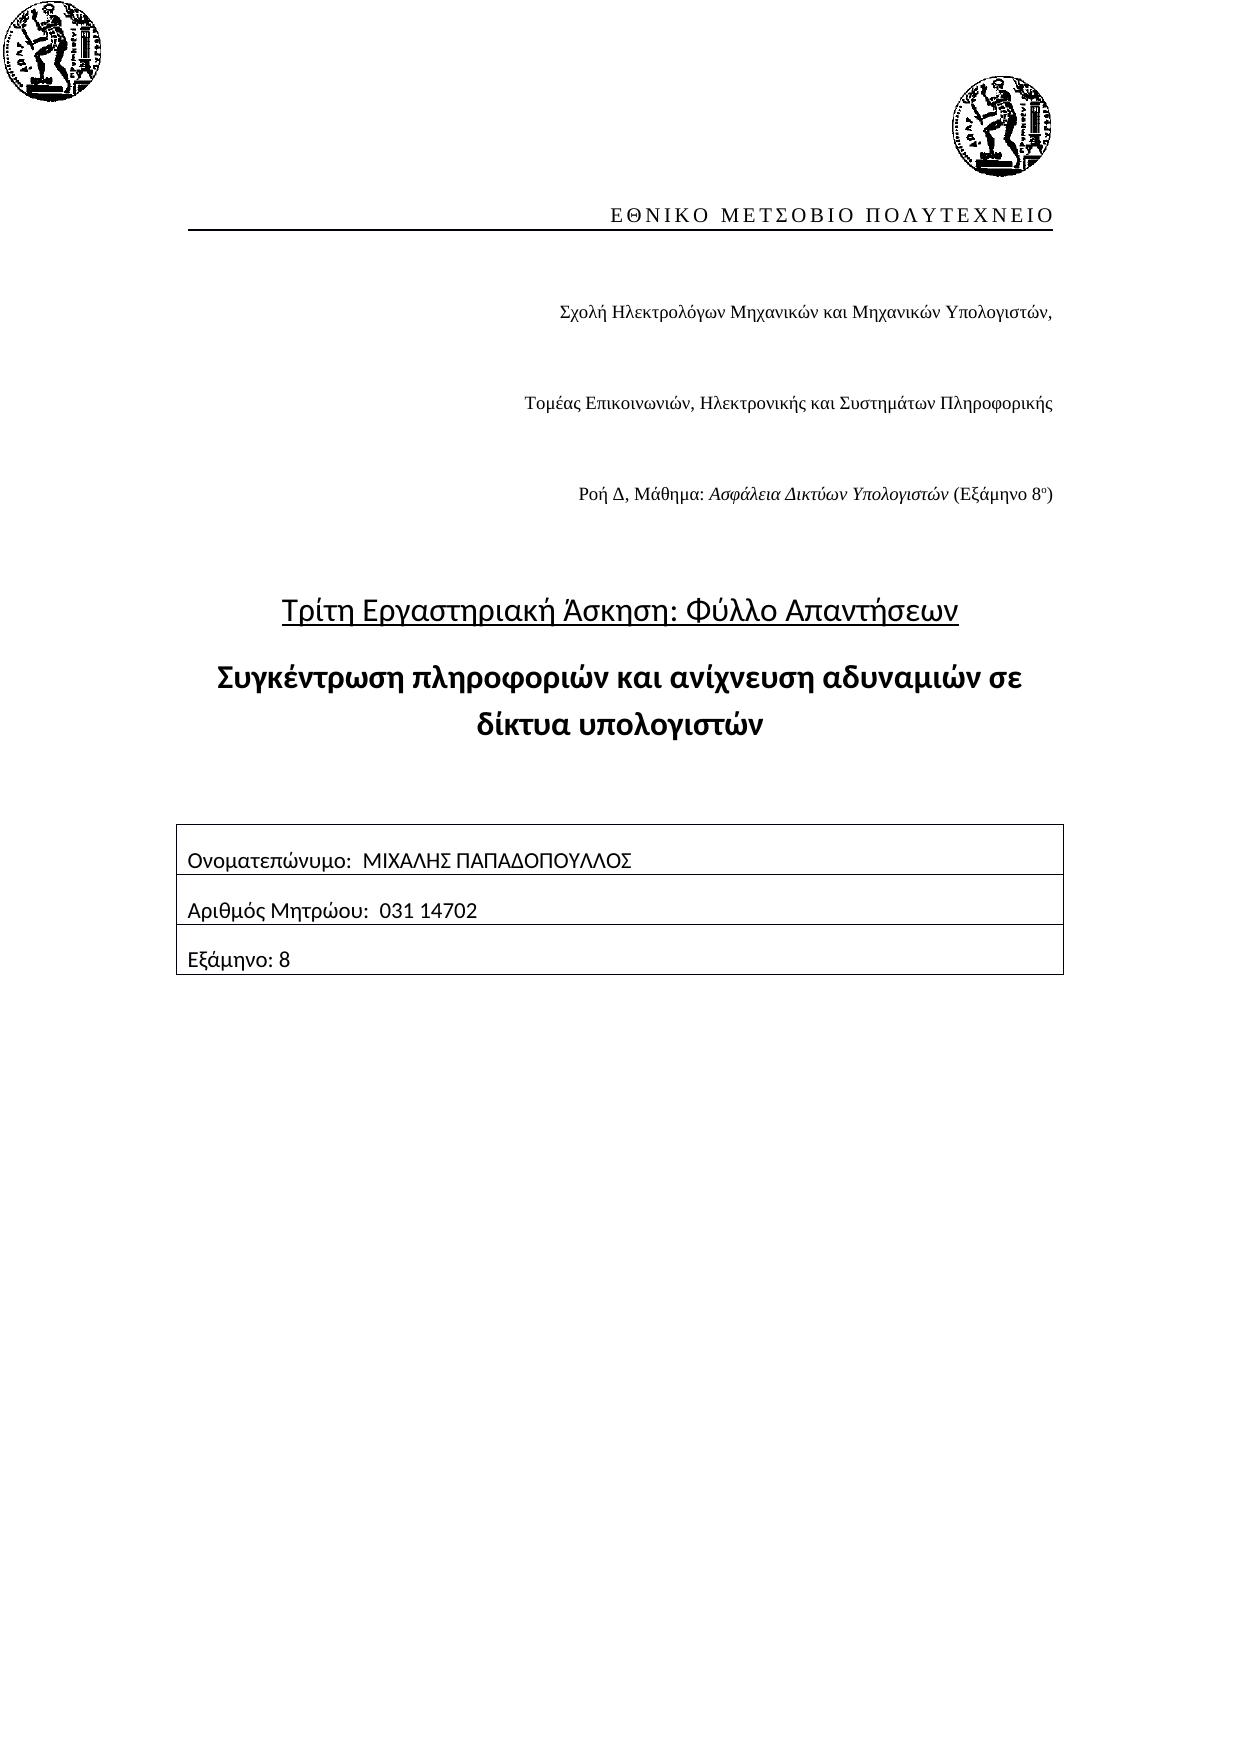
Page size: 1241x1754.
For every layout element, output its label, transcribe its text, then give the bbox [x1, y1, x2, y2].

table_header Ονοματεπώνυμο: ΜΙΧΑΛΗΣ ΠΑΠΑΔΟΠΟΥΛΛΟΣ [177, 825, 1063, 874]
text Τρίτη Εργαστηριακή Άσκηση: Φύλλο Απαντήσεων [187, 589, 1053, 630]
picture [950, 75, 1053, 178]
picture [0, 0, 103, 103]
table_cell Εξάμηνο: 8 [177, 925, 1063, 974]
table_cell Αριθμός Μητρώου: 031 14702 [177, 875, 1063, 924]
text Συγκέντρωση πληροφοριών και ανίχνευση αδυναμιών σε δίκτυα υπολογιστών [187, 657, 1053, 744]
